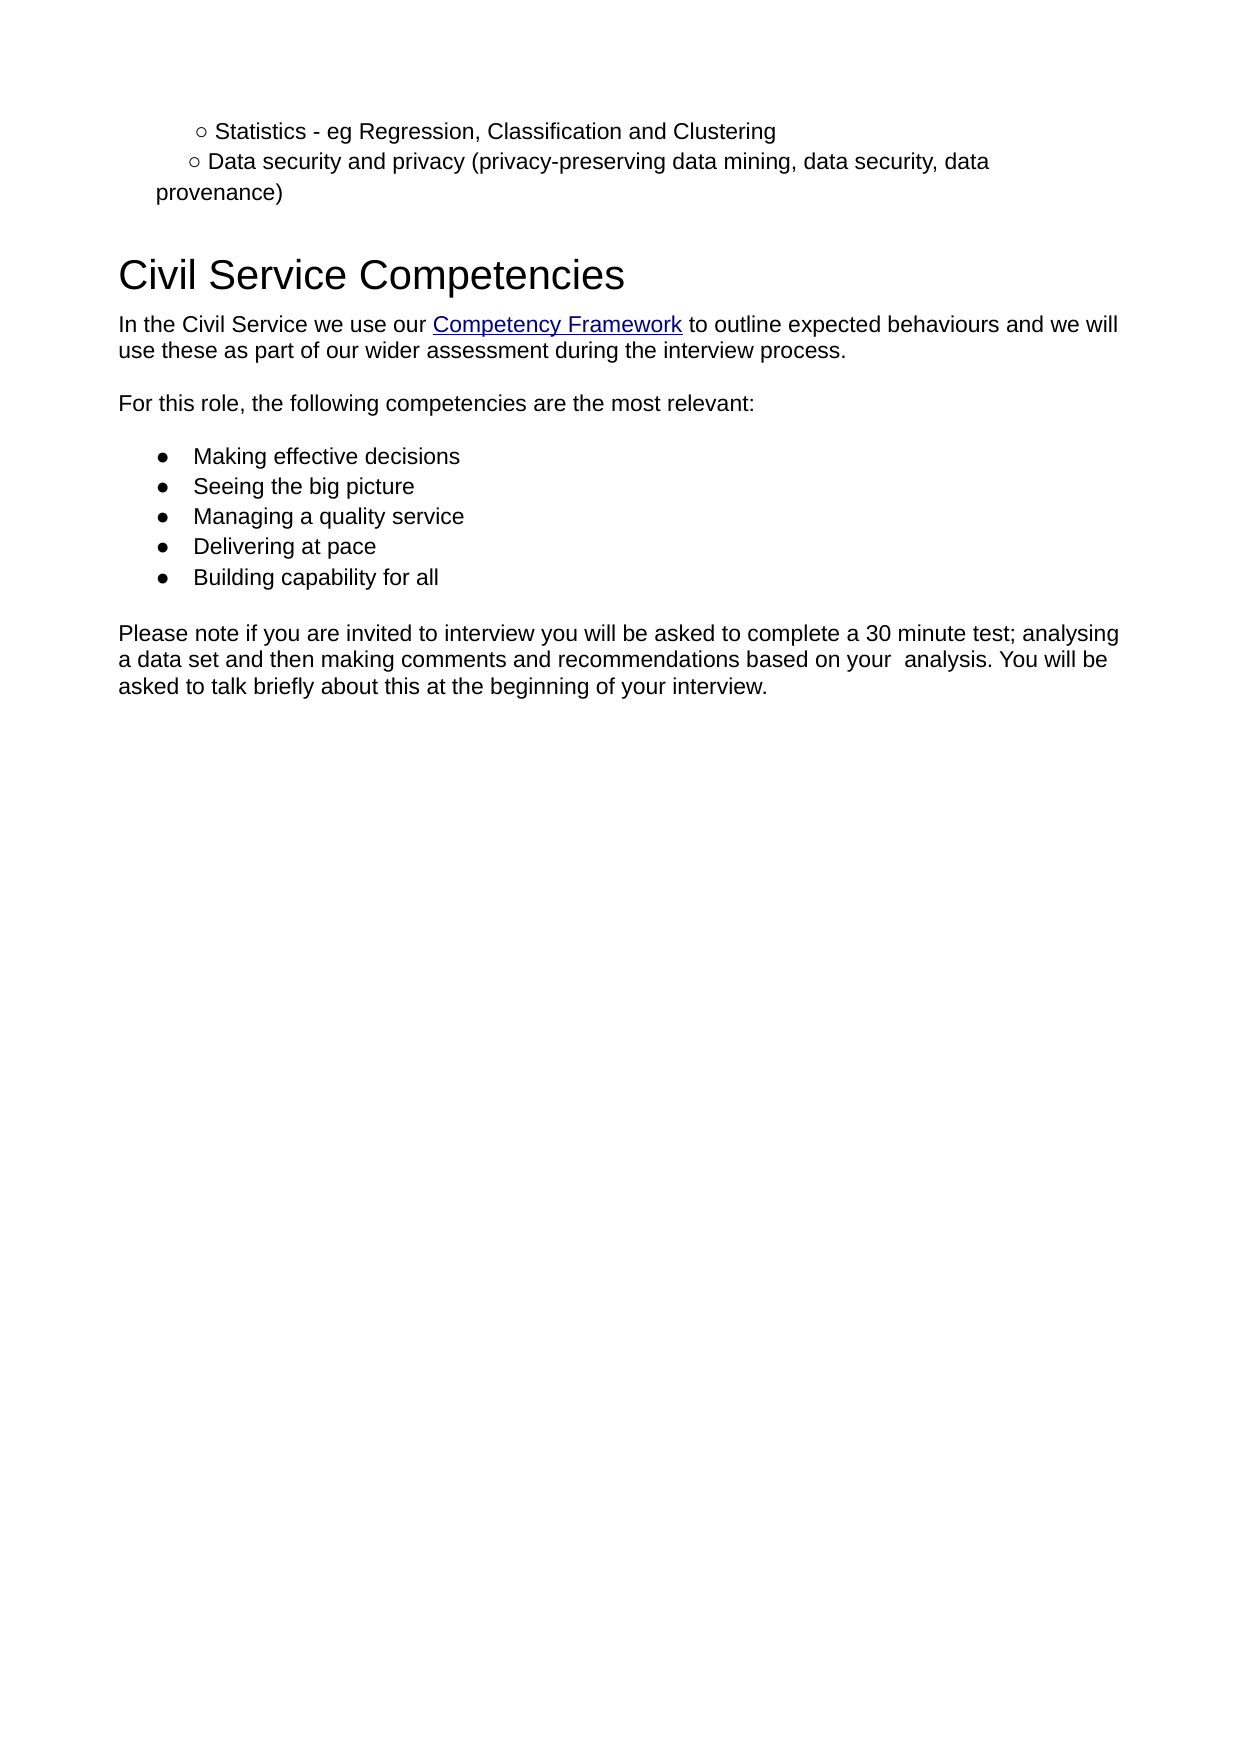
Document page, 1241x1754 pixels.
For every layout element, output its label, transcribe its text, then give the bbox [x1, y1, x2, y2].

list ○ Statistics - eg Regression, Classification and Clustering [118, 118, 1122, 144]
list Seeing the big picture [156, 473, 1122, 499]
list ○ Data security and privacy (privacy-preserving data mining, data security, data provenance) [156, 148, 1122, 205]
list Managing a quality service [156, 503, 1122, 529]
text In the Civil Service we use our Competency Framework to outline expected behaviours and we will use these as part of our wider assessment during the interview process. [118, 311, 1122, 363]
text For this role, the following competencies are the most relevant: [118, 390, 1122, 416]
list Delivering at pace [156, 533, 1122, 559]
list Making effective decisions [156, 443, 1122, 469]
subtitle Civil Service Competencies [118, 250, 1122, 298]
text Please note if you are invited to interview you will be asked to complete a 30 minute test; analysing a data set and then making comments and recommendations based on your analysis. You will be asked to talk briefly about this at the beginning of your interview. [118, 620, 1122, 699]
list Building capability for all [156, 563, 1122, 590]
